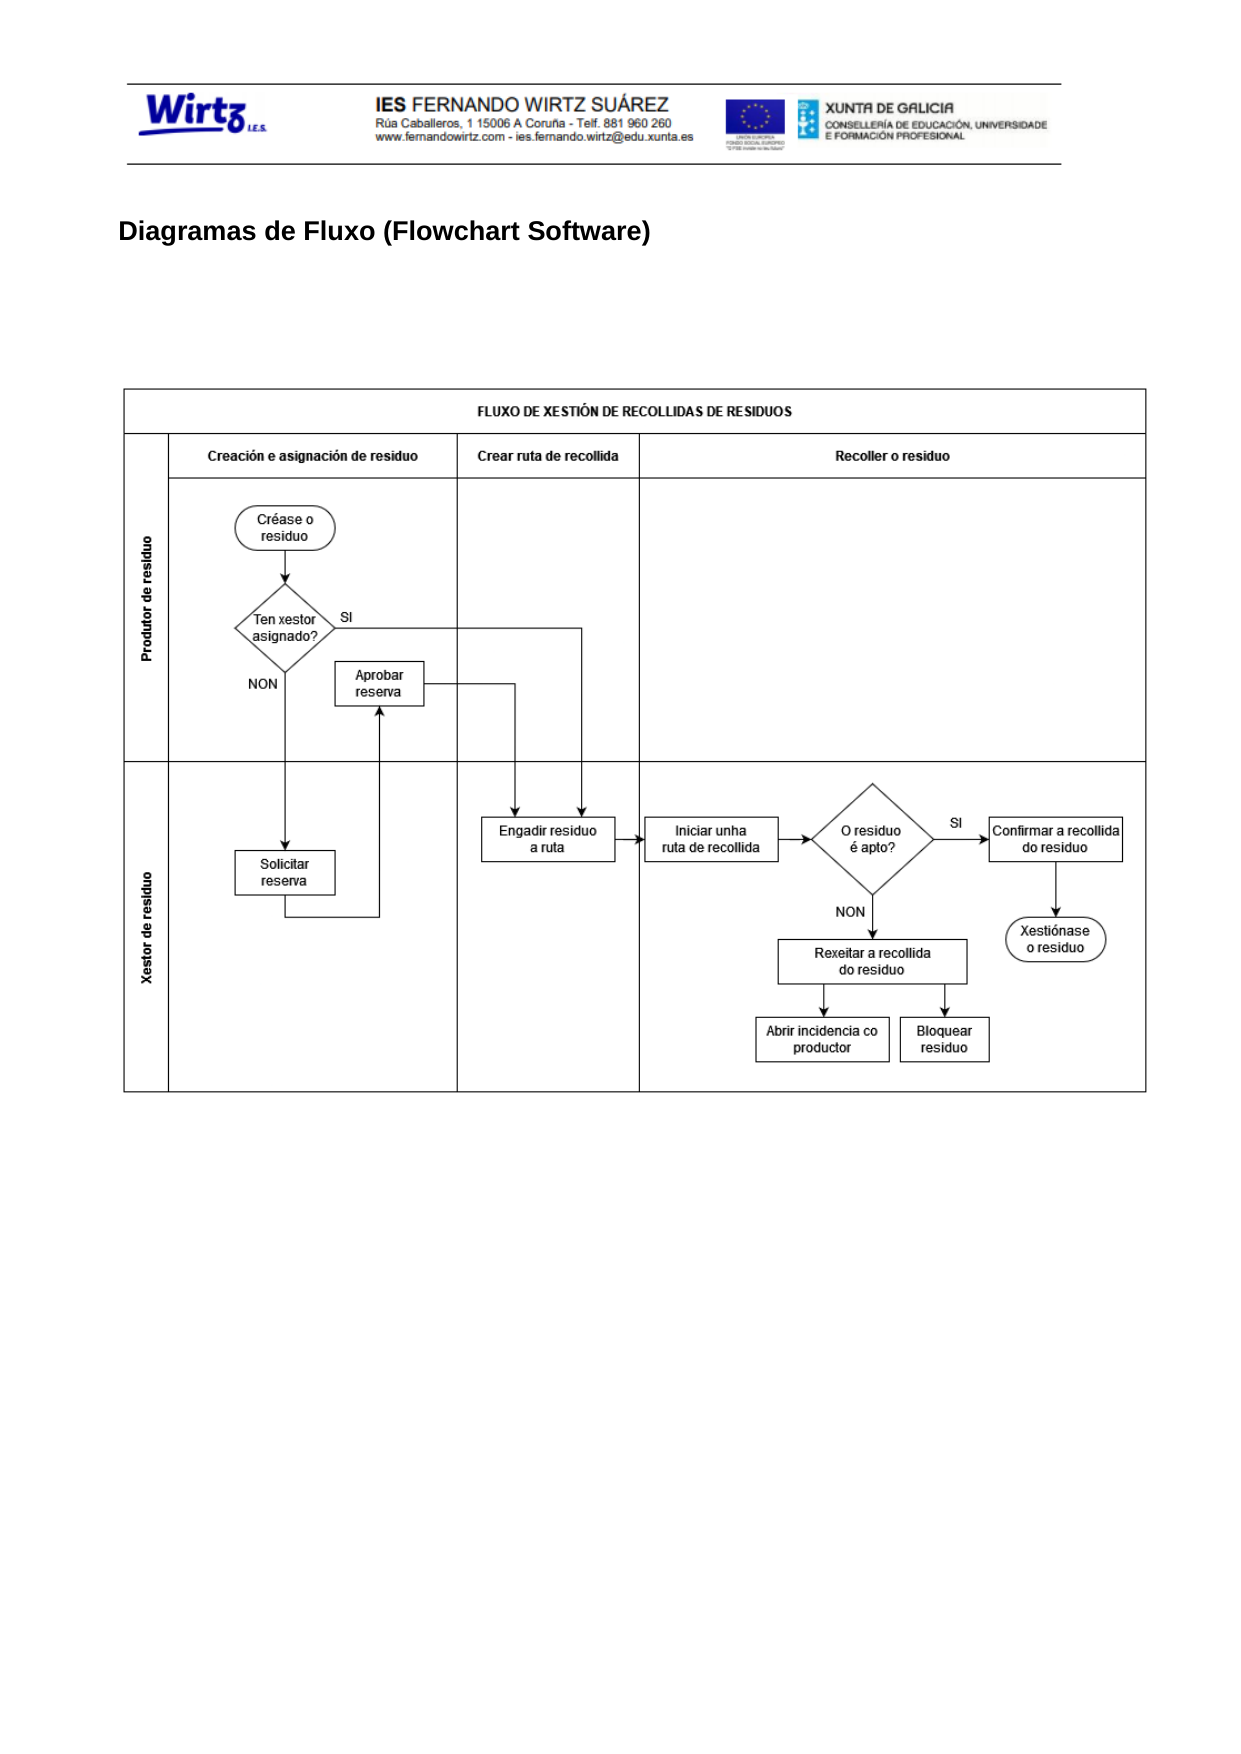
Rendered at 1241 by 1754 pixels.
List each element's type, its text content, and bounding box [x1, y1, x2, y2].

picture [118, 73, 1072, 173]
picture [118, 383, 1152, 1098]
subtitle Diagramas de Fluxo (Flowchart Software) [118, 215, 1152, 246]
